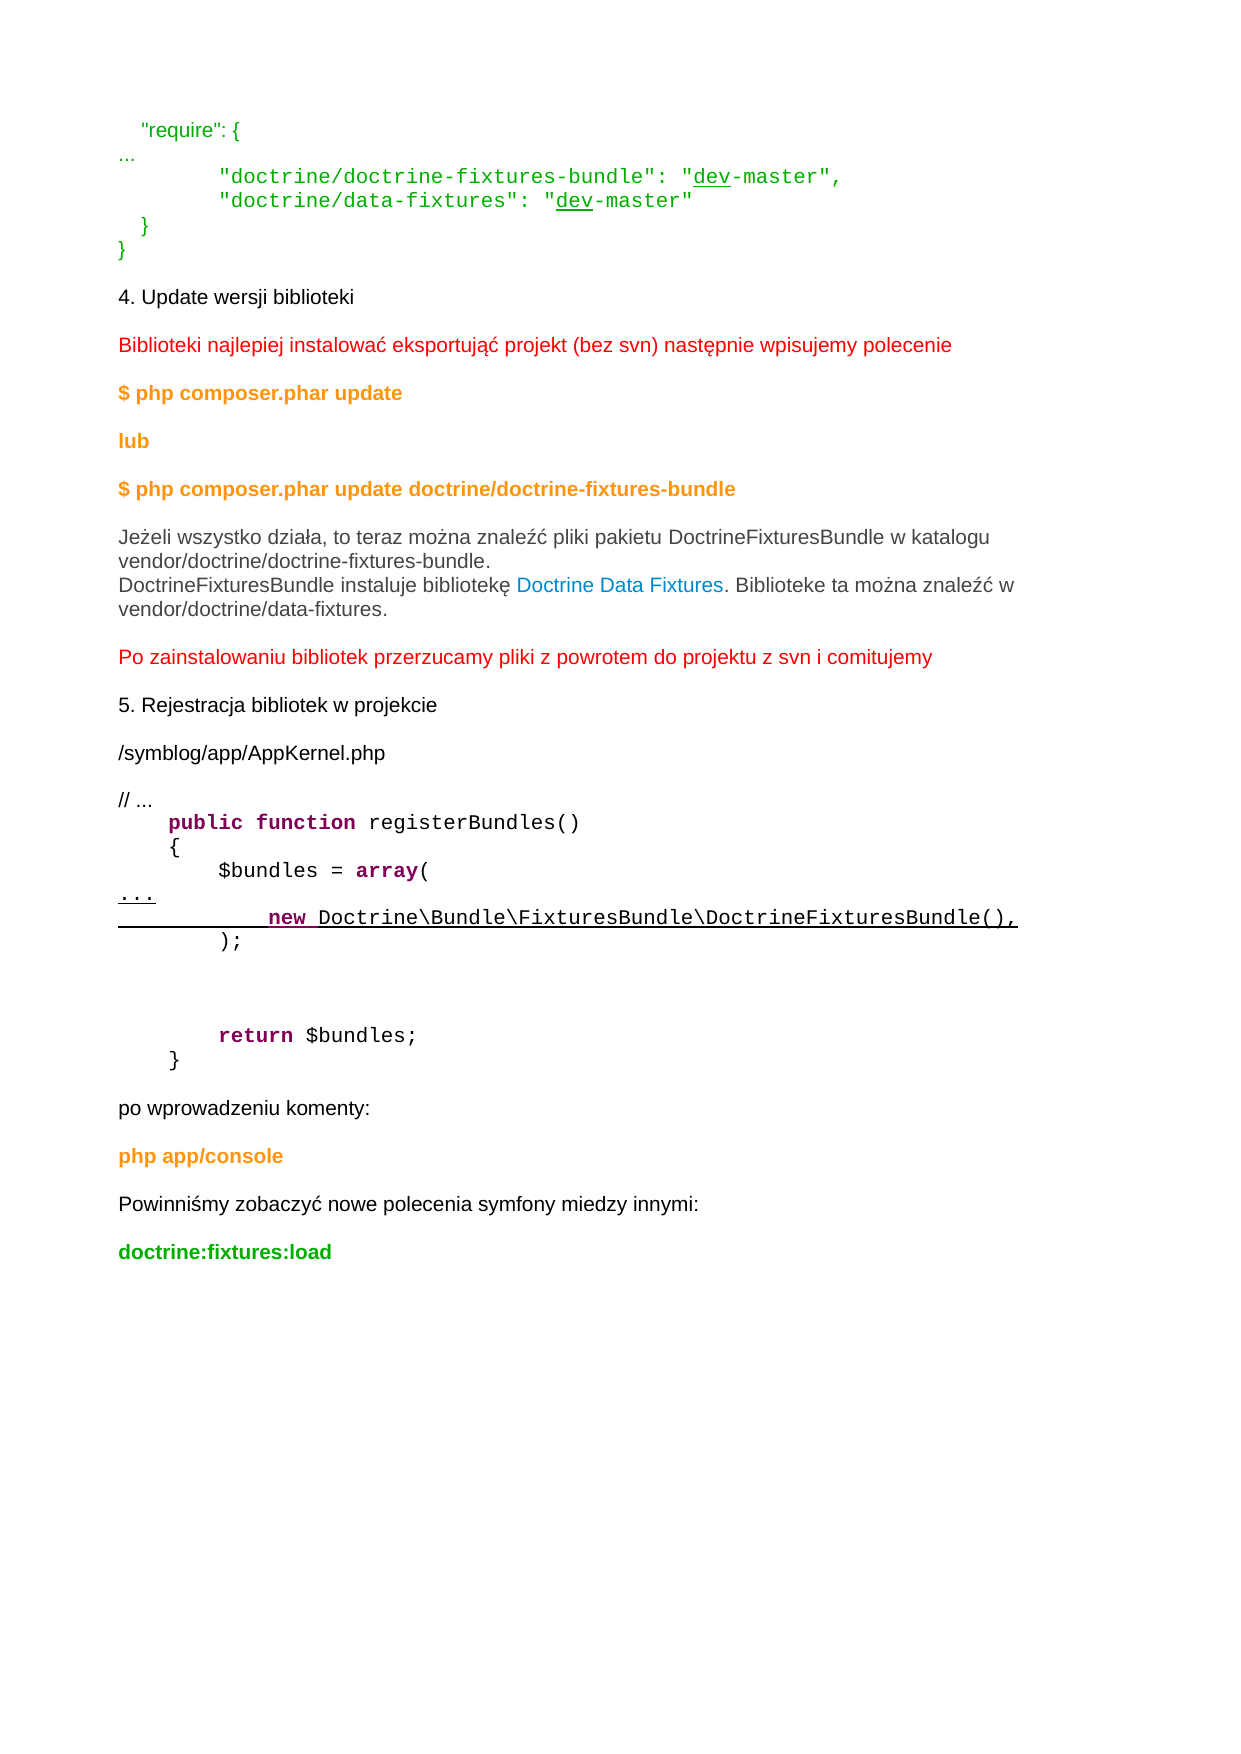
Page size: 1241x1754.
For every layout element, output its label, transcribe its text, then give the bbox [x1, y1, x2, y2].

text "doctrine/doctrine-fixtures-bundle": "dev-master", [118, 166, 1122, 190]
text Powinniśmy zobaczyć nowe polecenia symfony miedzy innymi: [118, 1192, 1122, 1216]
text new Doctrine\Bundle\FixturesBundle\DoctrineFixturesBundle(), [118, 907, 1122, 931]
text /symblog/app/AppKernel.php [118, 740, 1122, 764]
text php app/console [118, 1144, 1122, 1168]
text } [118, 213, 1122, 237]
text $bundles = array( [118, 859, 1122, 883]
text Biblioteki najlepiej instalować eksportująć projekt (bez svn) następnie wpisujemy polecenie [118, 333, 1122, 357]
text vendor/doctrine/doctrine-fixtures-bundle. [118, 549, 1122, 573]
text 4. Update wersji biblioteki [118, 285, 1122, 309]
text ); [118, 931, 1122, 954]
text DoctrineFixturesBundle instaluje bibliotekę Doctrine Data Fixtures. Biblioteke ta można znaleźć w [118, 573, 1122, 597]
text ... [118, 142, 1122, 166]
text vendor/doctrine/data-fixtures. [118, 597, 1122, 621]
text public function registerBundles() [118, 812, 1122, 836]
text ... [118, 883, 1122, 907]
text } [118, 237, 1122, 261]
text po wprowadzeniu komenty: [118, 1096, 1122, 1120]
text { [118, 836, 1122, 859]
text 5. Rejestracja bibliotek w projekcie [118, 692, 1122, 716]
text lub [118, 429, 1122, 453]
text $ php composer.phar update doctrine/doctrine-fixtures-bundle [118, 477, 1122, 501]
text // ... [118, 788, 1122, 812]
text Po zainstalowaniu bibliotek przerzucamy pliki z powrotem do projektu z svn i comitujemy [118, 644, 1122, 668]
text doctrine:fixtures:load [118, 1240, 1122, 1264]
text $ php composer.phar update [118, 381, 1122, 405]
text return $bundles; [118, 1025, 1122, 1049]
text "doctrine/data-fixtures": "dev-master" [118, 190, 1122, 213]
text "require": { [118, 118, 1122, 142]
text } [118, 1049, 1122, 1072]
text Jeżeli wszystko działa, to teraz można znaleźć pliki pakietu DoctrineFixturesBundle w katalogu [118, 525, 1122, 549]
